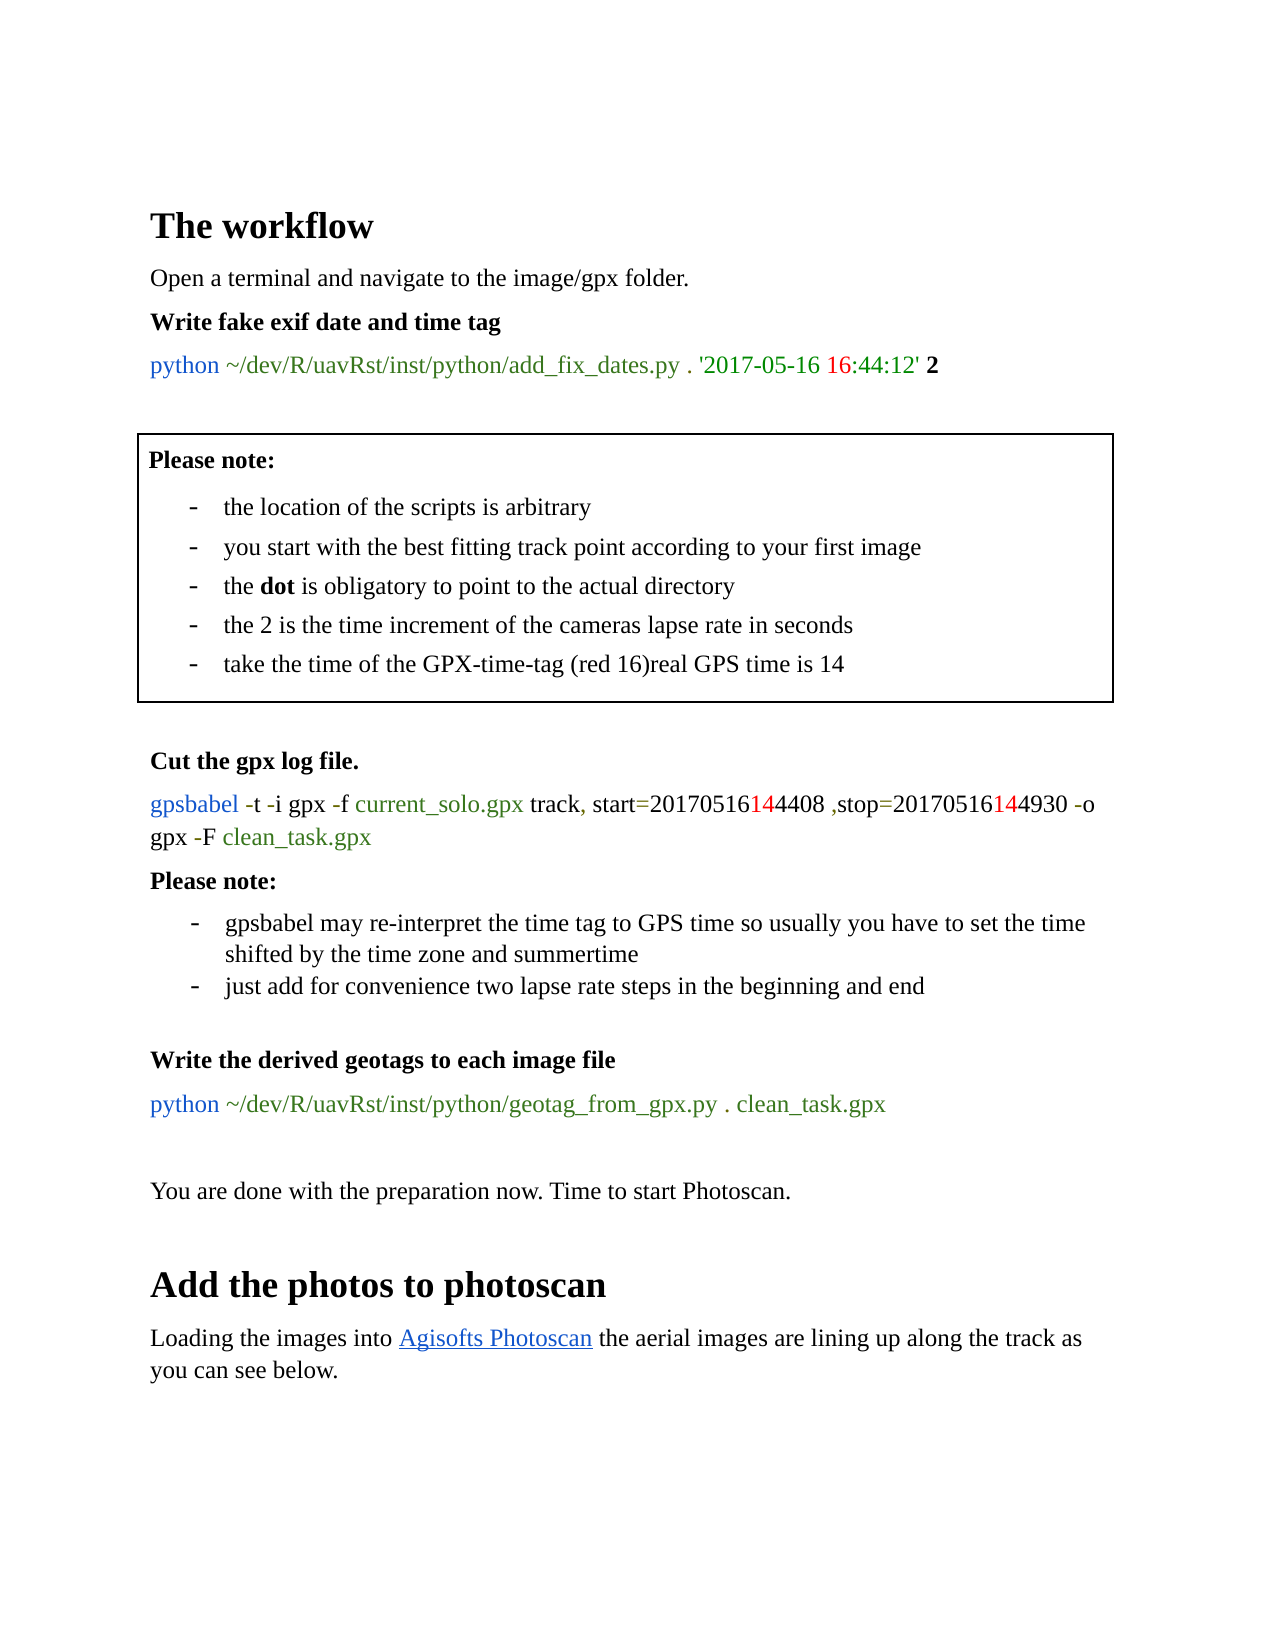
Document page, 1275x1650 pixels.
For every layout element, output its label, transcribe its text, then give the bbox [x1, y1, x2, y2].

list just add for convenience two lapse rate steps in the beginning and end [187, 968, 1125, 1002]
text The workflow [150, 203, 1125, 247]
text python ~/dev/R/uavRst/inst/python/geotag_from_gpx.py . clean_task.gpx [150, 1089, 1125, 1118]
text Open a terminal and navigate to the image/gpx folder. [150, 263, 1125, 292]
list gpsbabel may re-interpret the time tag to GPS time so usually you have to set the time shifted by the time zone and summertime [187, 905, 1125, 968]
text Write fake exif date and time tag [150, 307, 1125, 336]
text Loading the images into Agisofts Photoscan the aerial images are lining up along the track as you can see below. [150, 1323, 1125, 1384]
text Cut the gpx log file. [150, 746, 1125, 775]
text gpsbabel -t -i gpx -f current_solo.gpx track, start=20170516144408 ,stop=20170516144930 -o gpx -F clean_task.gpx [150, 789, 1125, 851]
text Add the photos to photoscan [150, 1263, 1125, 1306]
table_header Please note: the location of the scripts is arbitrary you start with the best fitting track point according to your first image the dot is obligatory to point to the actual directory the 2 is the time increment of the cameras lapse rate in seconds take the time of the GPX-time-tag (red 16)real GPS time is 14 [139, 435, 1112, 701]
text Write the derived geotags to each image file [150, 1045, 1125, 1074]
text python ~/dev/R/uavRst/inst/python/add_fix_dates.py . '2017-05-16 16:44:12' 2 [150, 350, 1125, 379]
text You are done with the preparation now. Time to start Photoscan. [150, 1176, 1125, 1204]
text Please note: [150, 866, 1125, 895]
